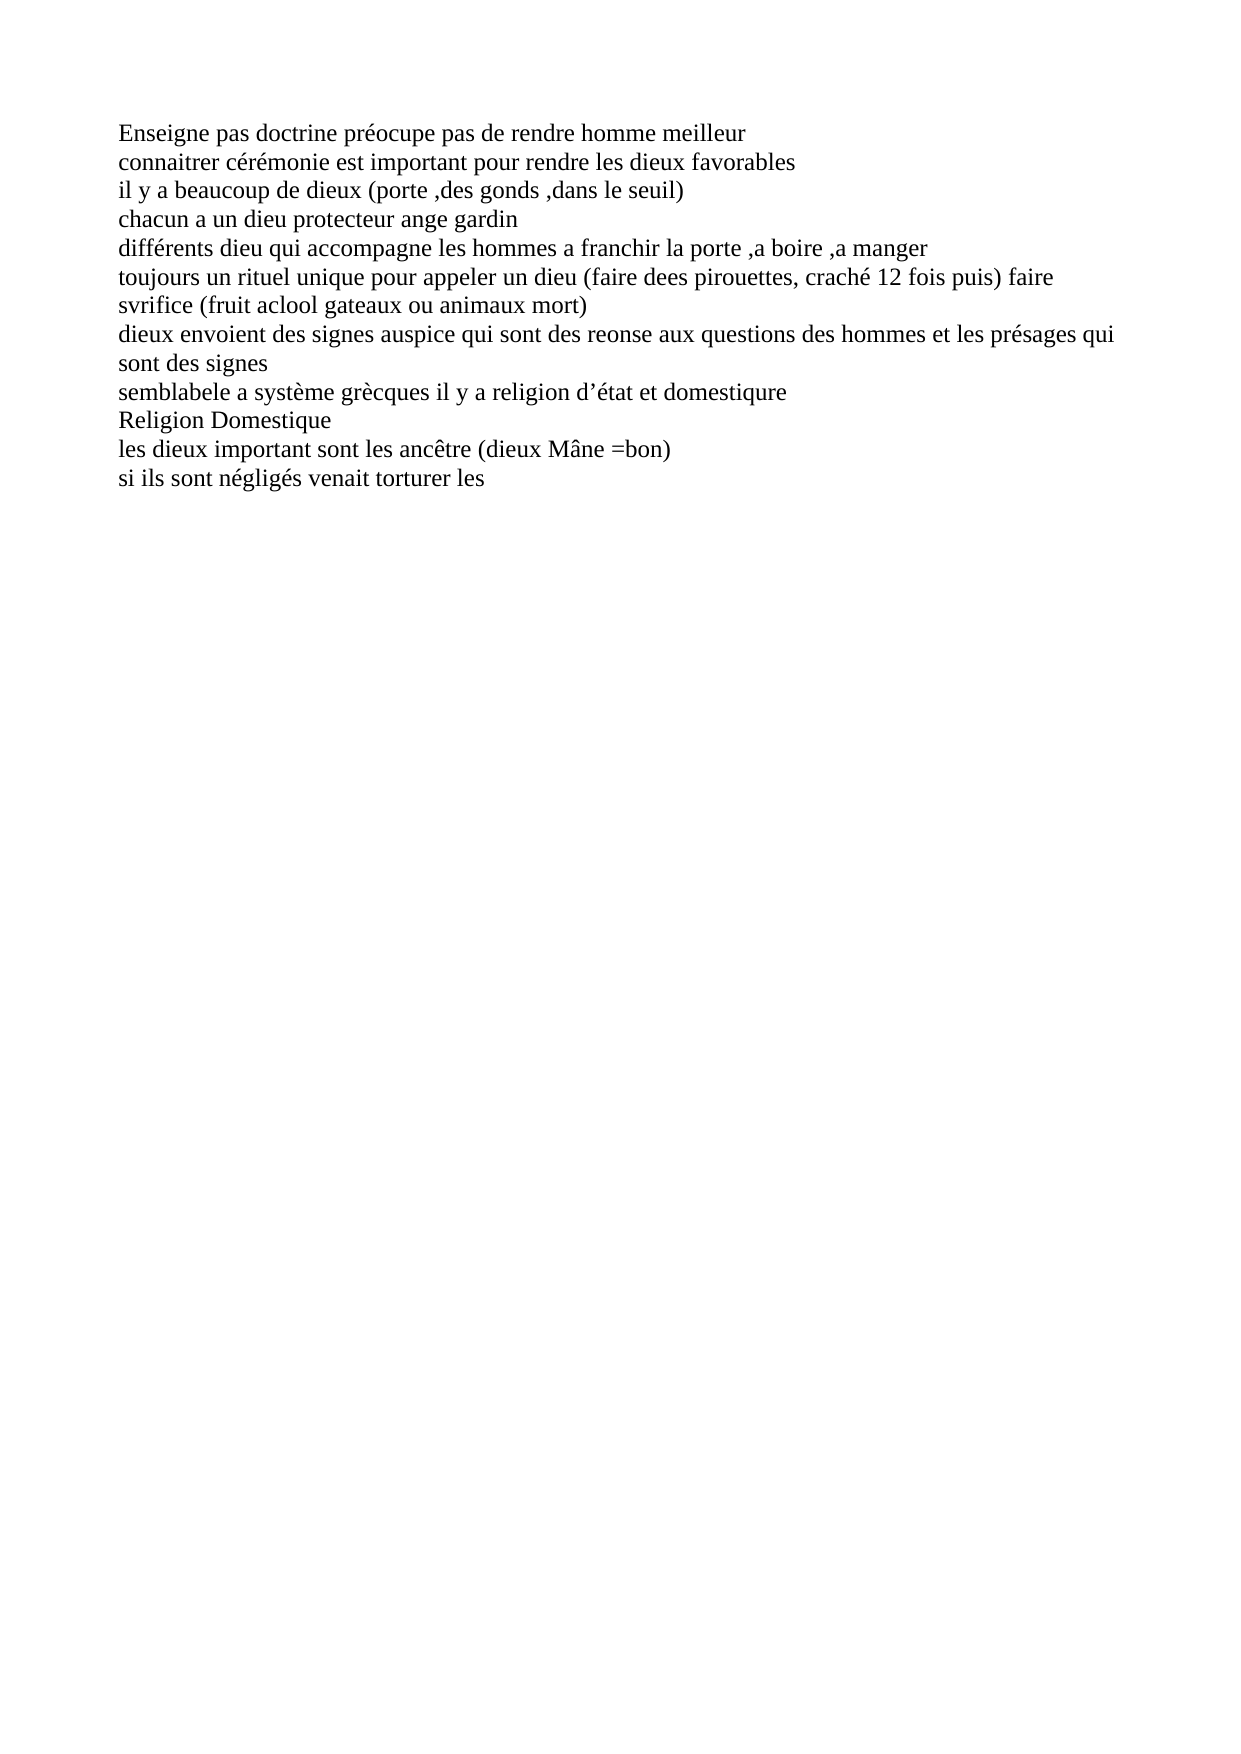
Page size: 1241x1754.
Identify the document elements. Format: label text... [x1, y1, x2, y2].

text si ils sont négligés venait torturer les [118, 463, 1122, 492]
text toujours un rituel unique pour appeler un dieu (faire dees pirouettes, craché 12 fois puis) faire svrifice (fruit aclool gateaux ou animaux mort) [118, 262, 1122, 319]
text il y a beaucoup de dieux (porte ,des gonds ,dans le seuil) [118, 176, 1122, 204]
text Religion Domestique [118, 406, 1122, 434]
text les dieux important sont les ancêtre (dieux Mâne =bon) [118, 434, 1122, 463]
text semblabele a système grècques il y a religion d’état et domestiqure [118, 377, 1122, 406]
text dieux envoient des signes auspice qui sont des reonse aux questions des hommes et les présages qui sont des signes [118, 319, 1122, 377]
text différents dieu qui accompagne les hommes a franchir la porte ,a boire ,a manger [118, 233, 1122, 262]
text connaitrer cérémonie est important pour rendre les dieux favorables [118, 147, 1122, 176]
text Enseigne pas doctrine préocupe pas de rendre homme meilleur [118, 118, 1122, 147]
text chacun a un dieu protecteur ange gardin [118, 204, 1122, 233]
